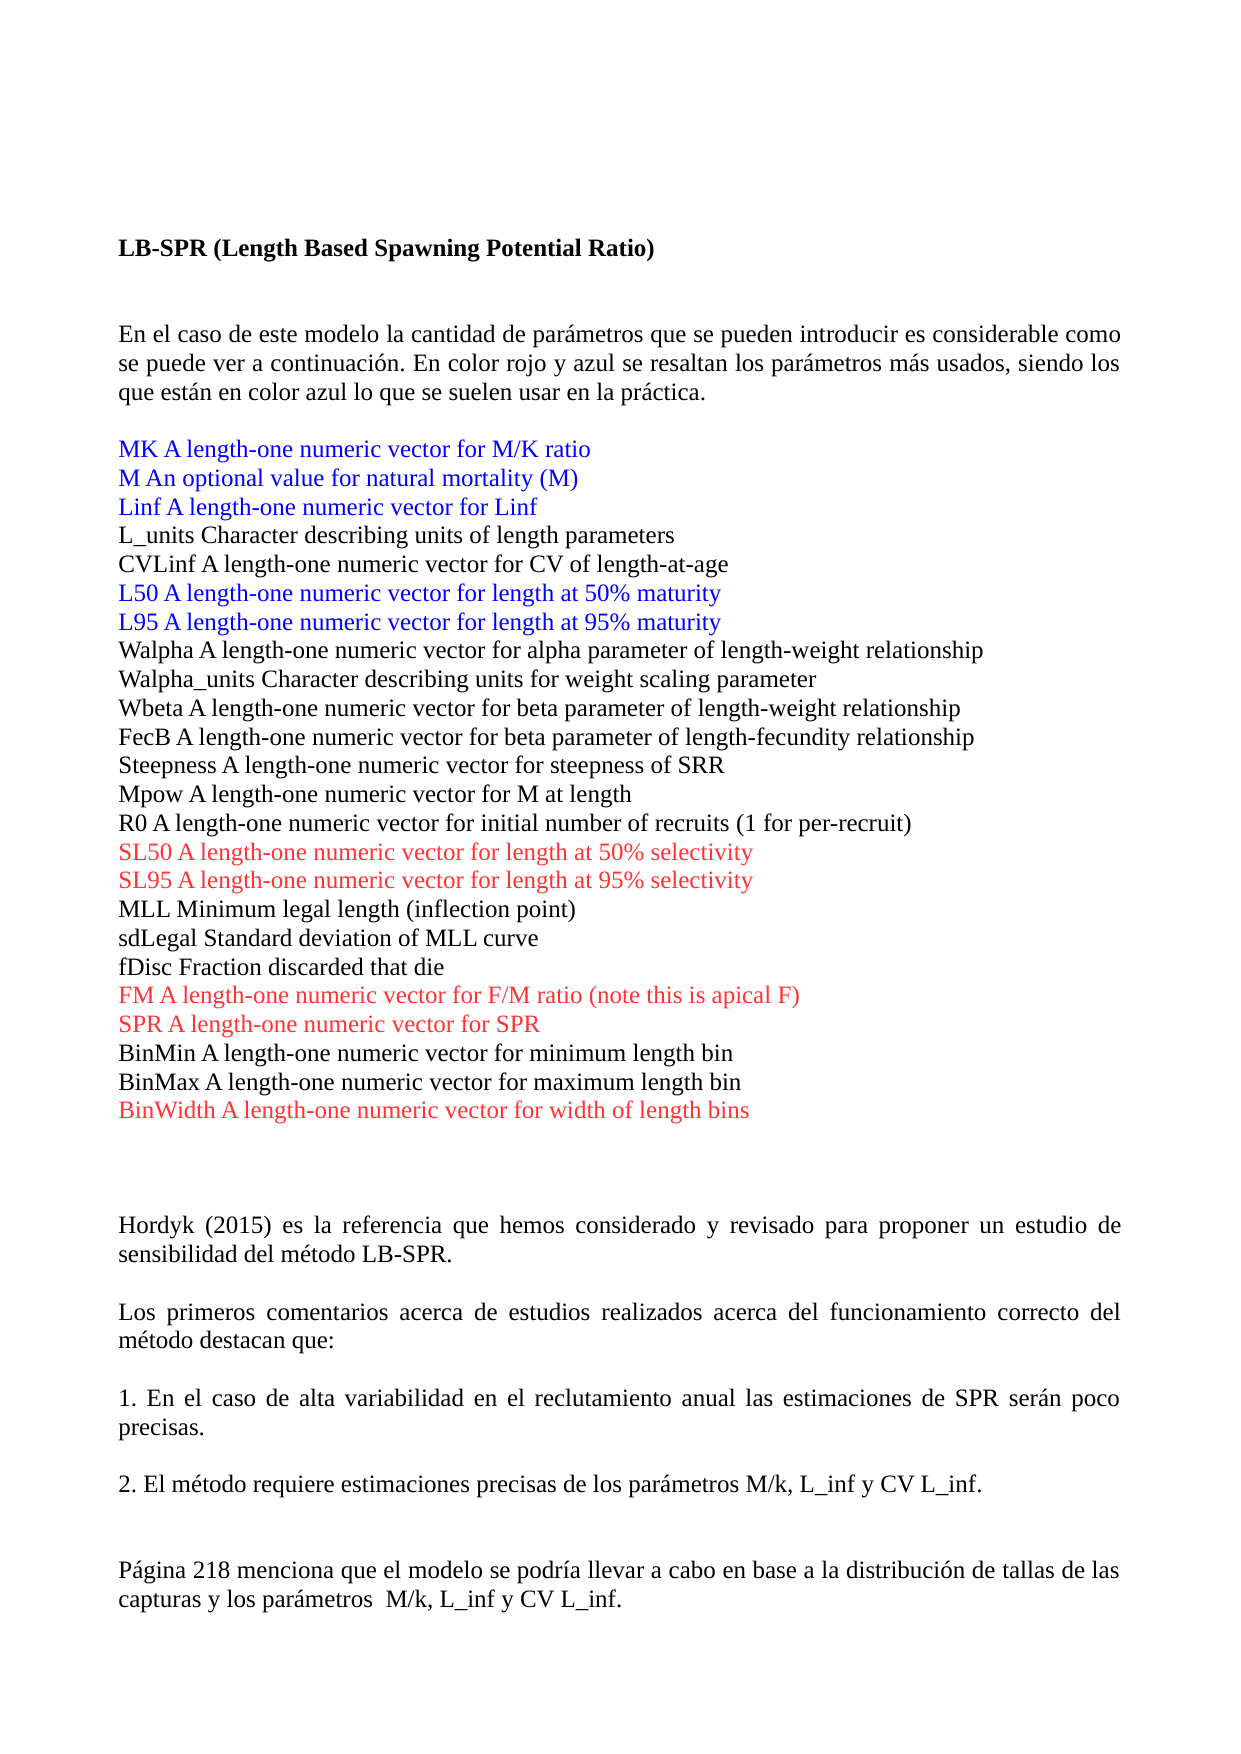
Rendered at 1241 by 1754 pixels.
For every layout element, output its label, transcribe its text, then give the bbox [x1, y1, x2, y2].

text FecB A length-one numeric vector for beta parameter of length-fecundity relationship [118, 722, 1122, 751]
text Página 218 menciona que el modelo se podría llevar a cabo en base a la distribución de tallas de las capturas y los parámetros M/k, L_inf y CV L_inf. [118, 1556, 1122, 1613]
text Walpha A length-one numeric vector for alpha parameter of length-weight relationship [118, 636, 1122, 664]
text MK A length-one numeric vector for M/K ratio [118, 434, 1122, 463]
text L_units Character describing units of length parameters [118, 521, 1122, 549]
text SPR A length-one numeric vector for SPR [118, 1009, 1122, 1038]
text BinMax A length-one numeric vector for maximum length bin [118, 1067, 1122, 1096]
text Steepness A length-one numeric vector for steepness of SRR [118, 751, 1122, 779]
text LB-SPR (Length Based Spawning Potential Ratio) [118, 233, 1122, 262]
text SL95 A length-one numeric vector for length at 95% selectivity [118, 866, 1122, 894]
text sdLegal Standard deviation of MLL curve [118, 923, 1122, 952]
text Los primeros comentarios acerca de estudios realizados acerca del funcionamiento correcto del método destacan que: [118, 1297, 1122, 1354]
text BinWidth A length-one numeric vector for width of length bins [118, 1096, 1122, 1124]
text 1. En el caso de alta variabilidad en el reclutamiento anual las estimaciones de SPR serán poco precisas. [118, 1383, 1122, 1441]
text M An optional value for natural mortality (M) [118, 463, 1122, 492]
text 2. El método requiere estimaciones precisas de los parámetros M/k, L_inf y CV L_inf. [118, 1469, 1122, 1498]
text En el caso de este modelo la cantidad de parámetros que se pueden introducir es considerable como se puede ver a continuación. En color rojo y azul se resaltan los parámetros más usados, siendo los que están en color azul lo que se suelen usar en la práctica. [118, 319, 1122, 406]
text CVLinf A length-one numeric vector for CV of length-at-age [118, 549, 1122, 578]
text FM A length-one numeric vector for F/M ratio (note this is apical F) [118, 981, 1122, 1009]
text Linf A length-one numeric vector for Linf [118, 492, 1122, 521]
text Walpha_units Character describing units for weight scaling parameter [118, 664, 1122, 693]
text fDisc Fraction discarded that die [118, 952, 1122, 981]
text Wbeta A length-one numeric vector for beta parameter of length-weight relationship [118, 693, 1122, 722]
text SL50 A length-one numeric vector for length at 50% selectivity [118, 837, 1122, 866]
text R0 A length-one numeric vector for initial number of recruits (1 for per-recruit) [118, 808, 1122, 837]
text MLL Minimum legal length (inflection point) [118, 894, 1122, 923]
text L95 A length-one numeric vector for length at 95% maturity [118, 607, 1122, 636]
text Hordyk (2015) es la referencia que hemos considerado y revisado para proponer un estudio de sensibilidad del método LB-SPR. [118, 1211, 1122, 1268]
text BinMin A length-one numeric vector for minimum length bin [118, 1038, 1122, 1067]
text L50 A length-one numeric vector for length at 50% maturity [118, 578, 1122, 607]
text Mpow A length-one numeric vector for M at length [118, 779, 1122, 808]
